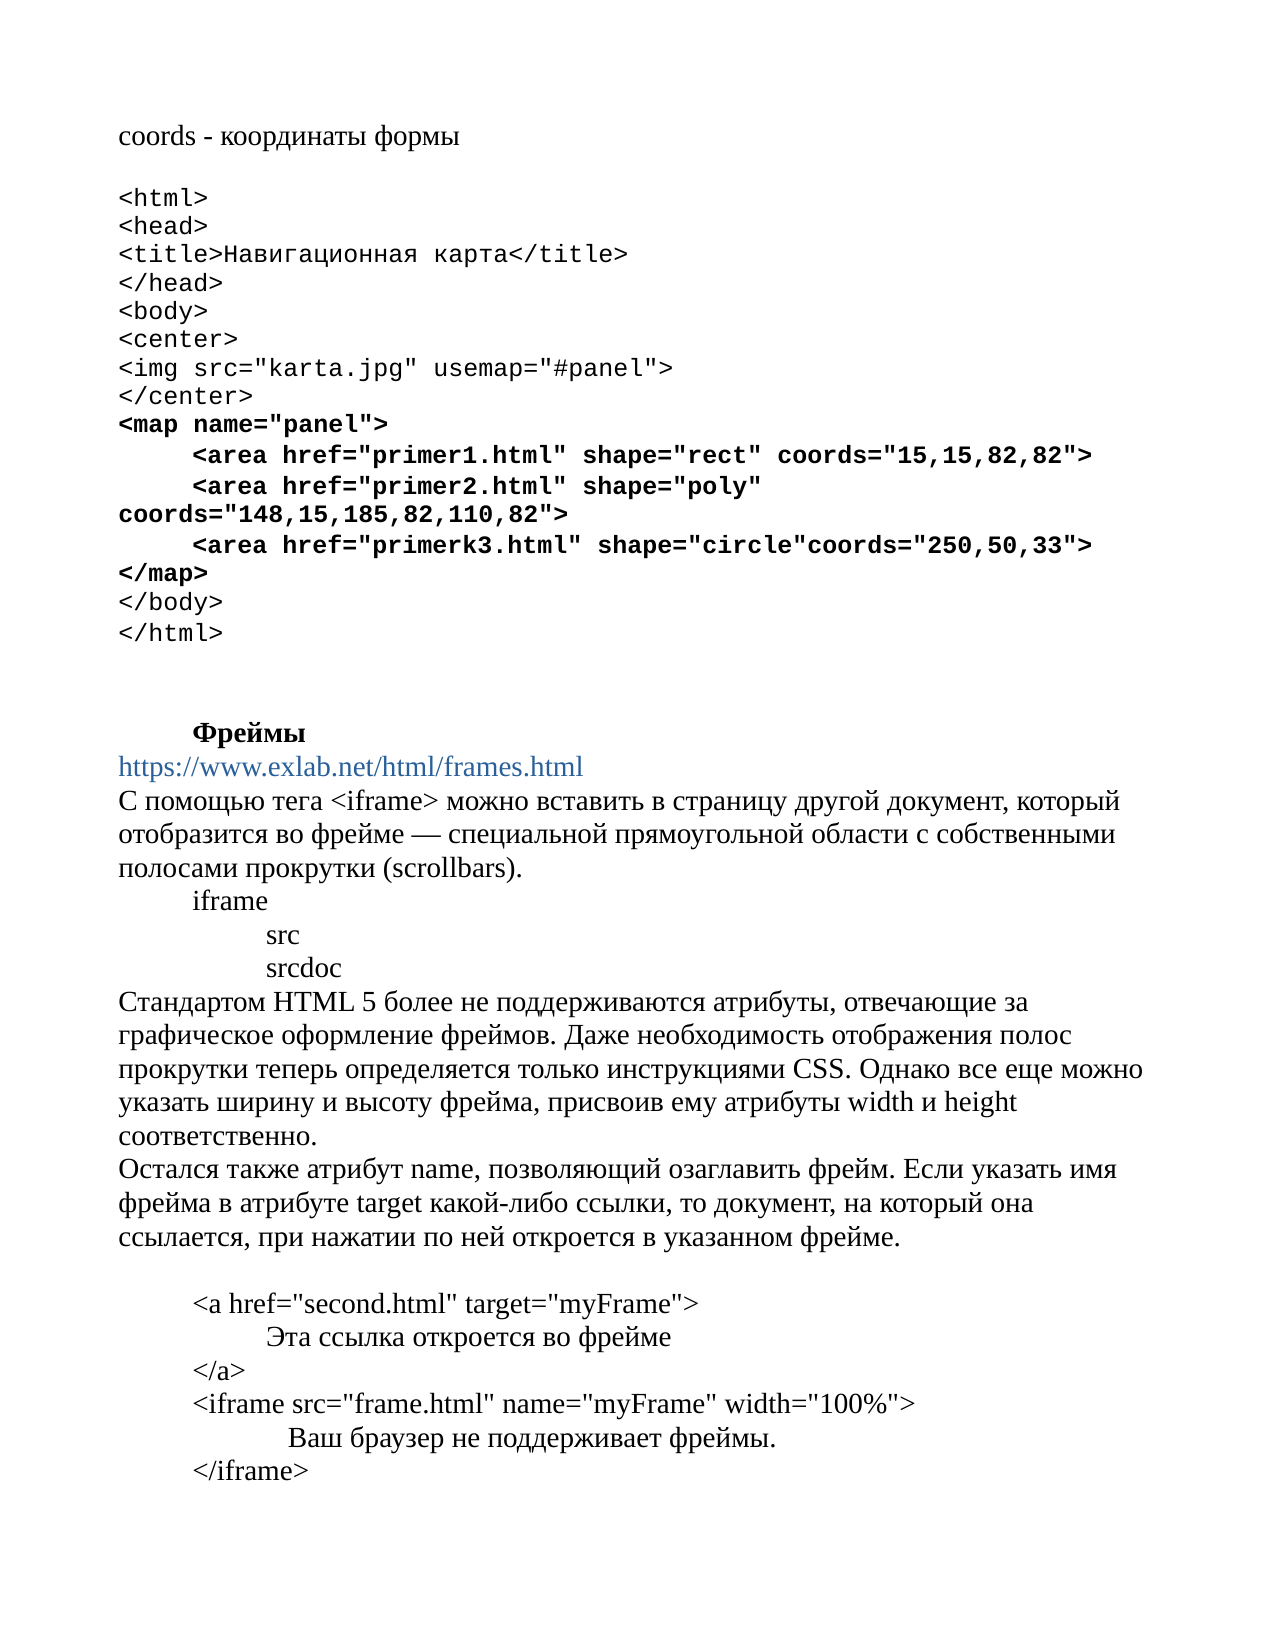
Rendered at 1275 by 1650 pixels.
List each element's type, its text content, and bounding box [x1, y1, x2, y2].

text https://www.exlab.net/html/frames.html [118, 749, 1157, 783]
text src [118, 917, 1157, 950]
text coords - координаты формы <html> <head> <title>Навигационная карта</title> </head> <body> <center> <img src="karta.jpg" usemap="#panel"> </center> <map name="panel"> <area href="primer1.html" shape="rect" coords="15,15,82,82"> <area href="primer2.html" shape="poly" coords="148,15,185,82,110,82"> <area href="primerk3.html" shape="circle"coords="250,50,33"> </map> </body> </html> [118, 118, 1157, 648]
text Фреймы [118, 682, 1157, 749]
text Эта ссылка откроется во фрейме [118, 1319, 1157, 1353]
text </iframe> [118, 1453, 1157, 1487]
text <a href="second.html" target="myFrame"> [118, 1286, 1157, 1319]
text Ваш браузер не поддерживает фреймы. [118, 1420, 1157, 1453]
text <iframe src="frame.html" name="myFrame" width="100%"> [118, 1386, 1157, 1420]
text iframe [118, 883, 1157, 917]
text Стандартом HTML 5 более не поддерживаются атрибуты, отвечающие за графическое оформление фреймов. Даже необходимость отображения полос прокрутки теперь определяется только инструкциями CSS. Однако все еще можно указать ширину и высоту фрейма, присвоив ему атрибуты width и height соответственно. [118, 984, 1157, 1152]
text srcdoc [118, 950, 1157, 984]
text С помощью тега <iframe> можно вставить в страницу другой документ, который отобразится во фрейме — специальной прямоугольной области с собственными полосами прокрутки (scrollbars). [118, 783, 1157, 883]
text </a> [118, 1353, 1157, 1386]
text Остался также атрибут name, позволяющий озаглавить фрейм. Если указать имя фрейма в атрибуте target какой-либо ссылки, то документ, на который она ссылается, при нажатии по ней откроется в указанном фрейме. [118, 1152, 1157, 1252]
